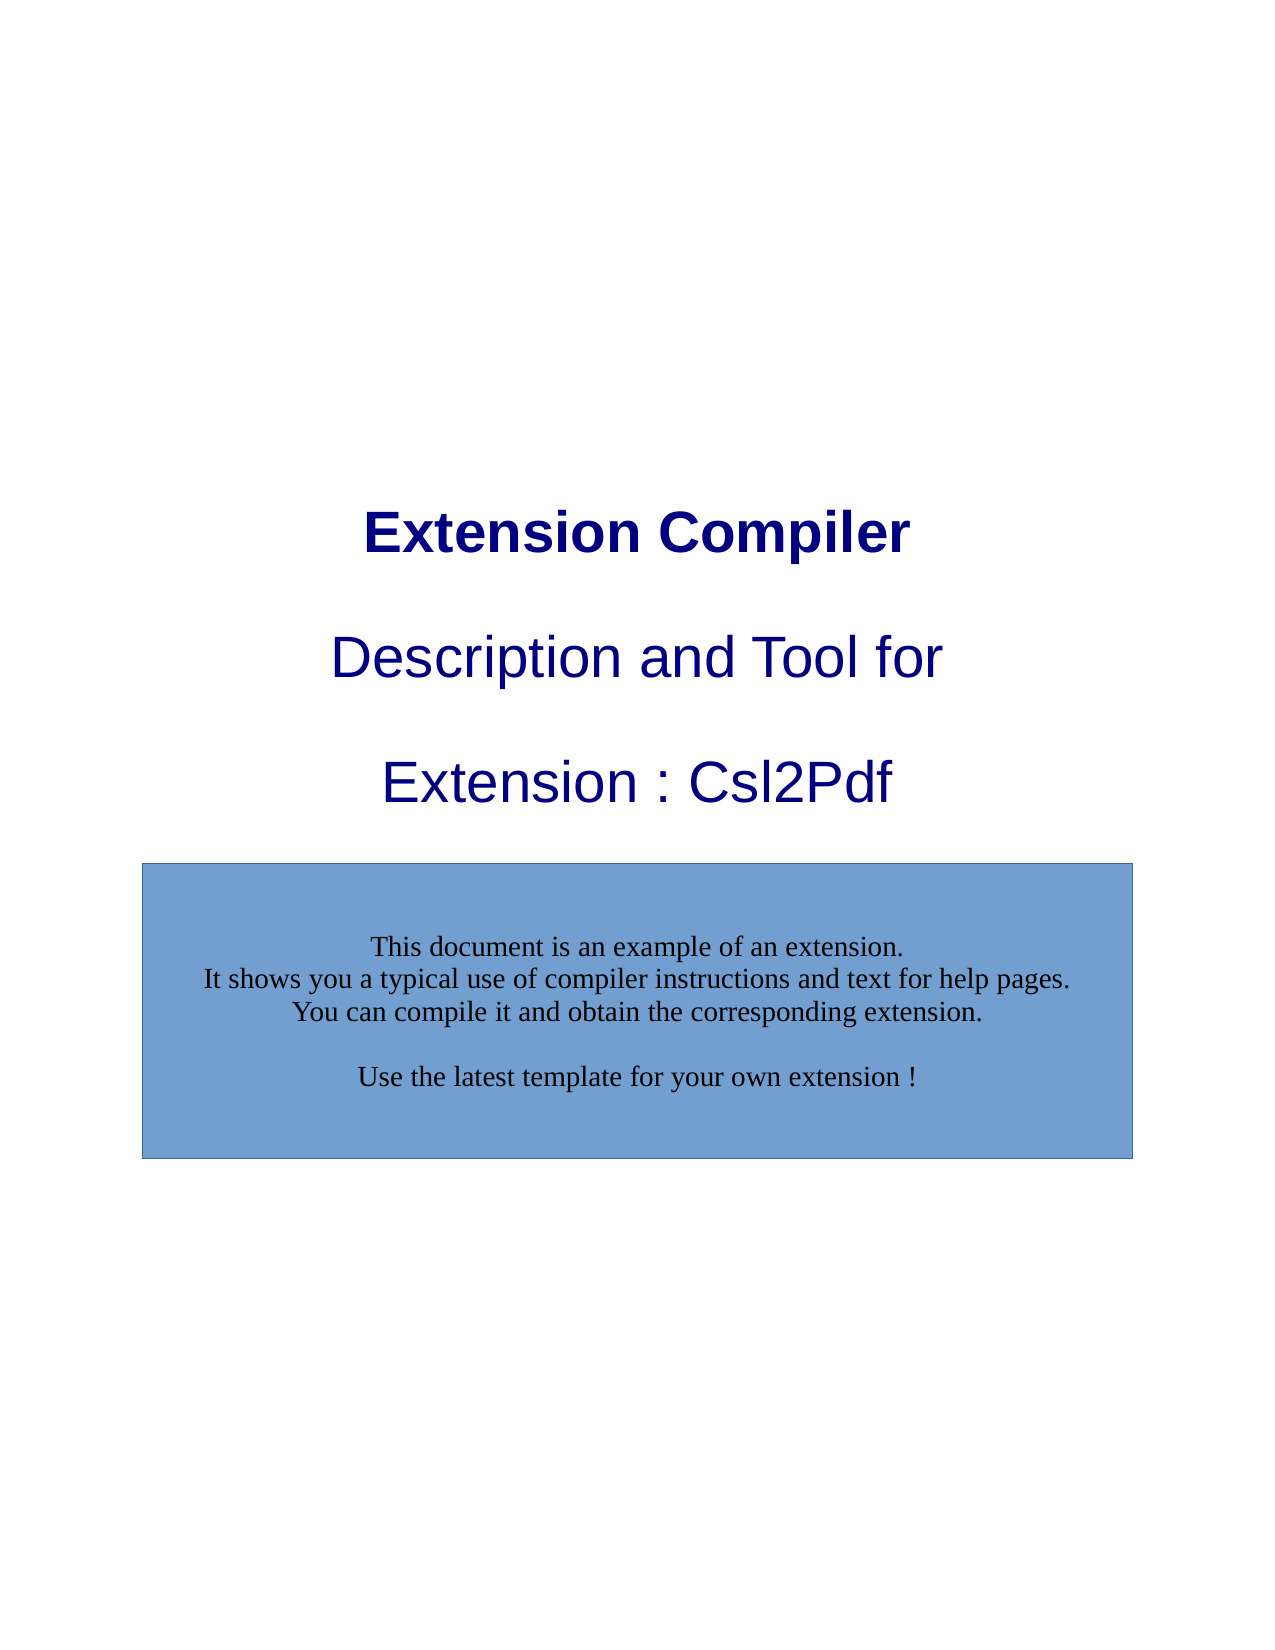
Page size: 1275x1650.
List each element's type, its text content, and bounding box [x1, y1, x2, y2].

text Extension : Csl2Pdf [153, 749, 1121, 814]
text Extension Compiler [153, 500, 1121, 565]
text Description and Tool for [153, 624, 1121, 690]
